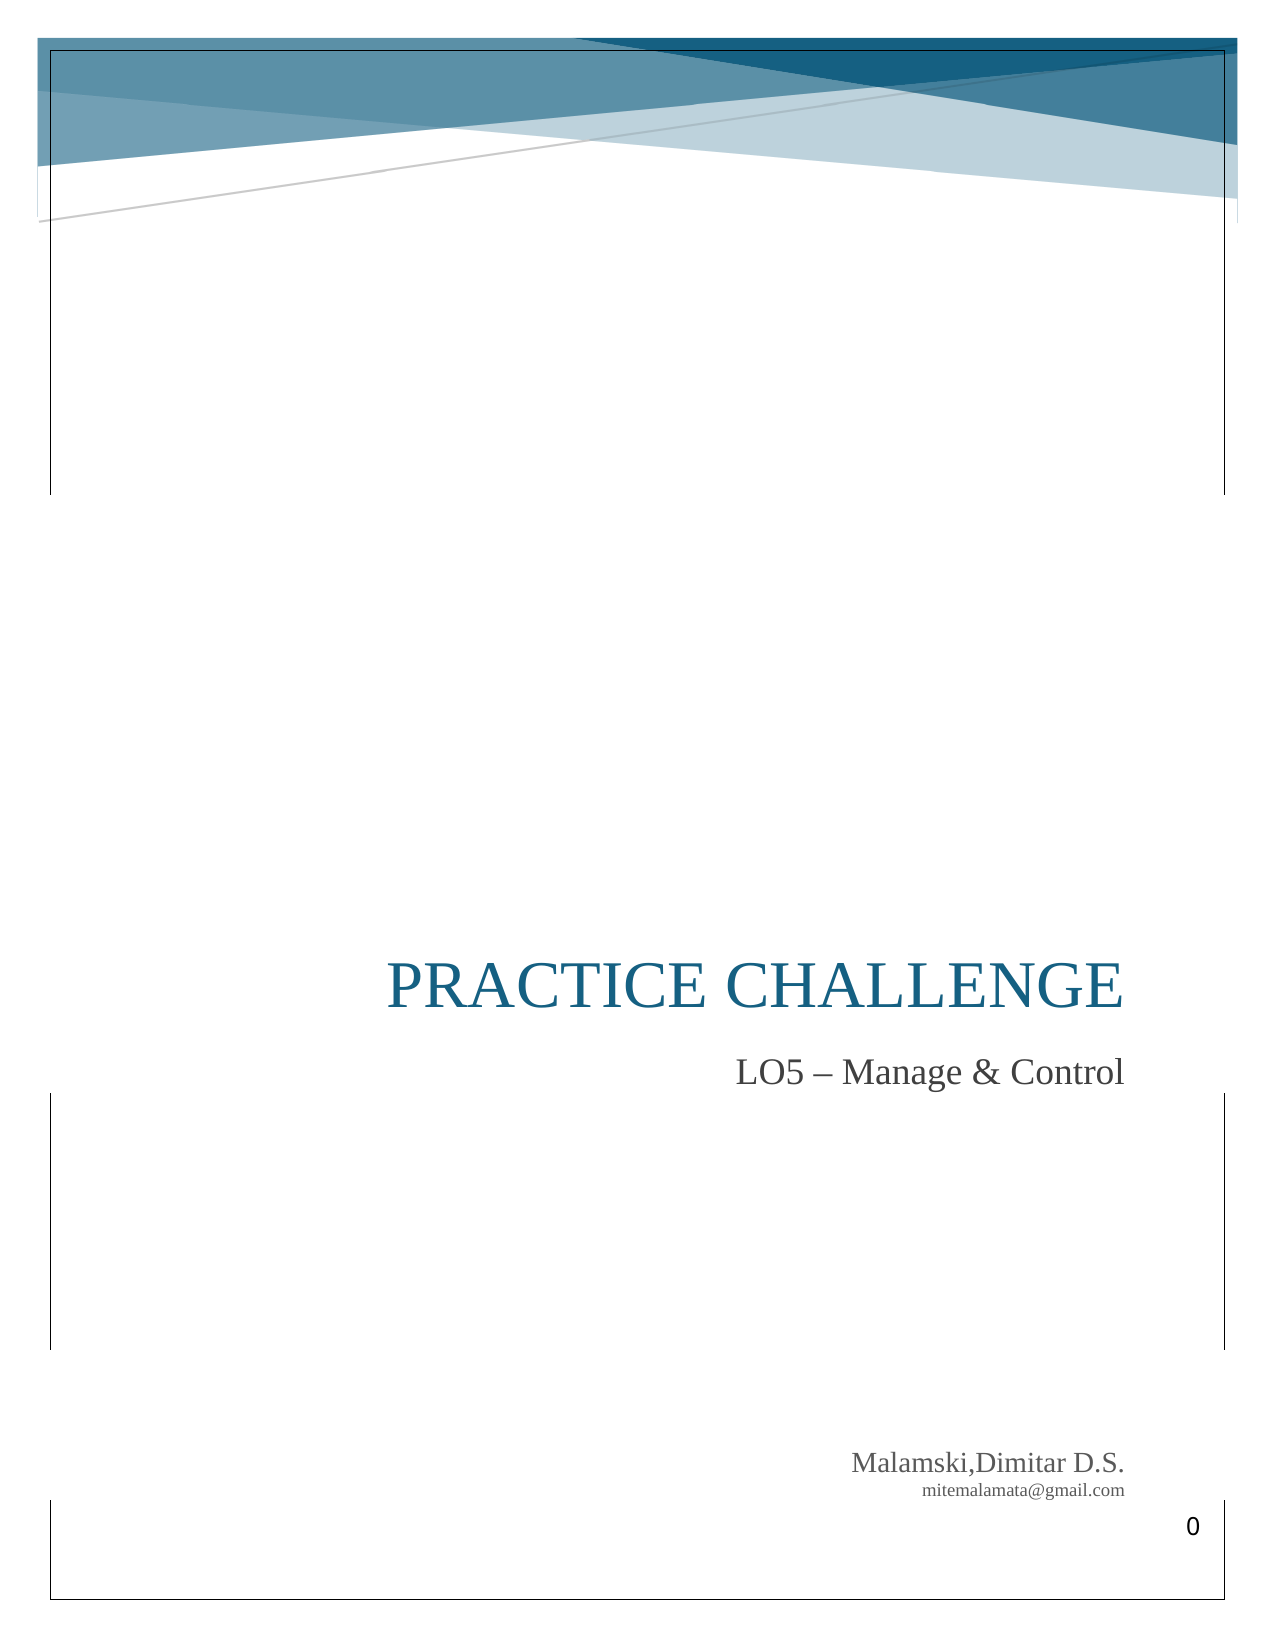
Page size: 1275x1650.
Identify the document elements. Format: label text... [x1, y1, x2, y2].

text mitemalamata@gmail.com [300, 1478, 1125, 1500]
text Practice challenge [300, 945, 1125, 1022]
text LO5 – Manage & Control [300, 1050, 1125, 1093]
text Malamski,Dimitar D.S. [300, 1445, 1125, 1478]
